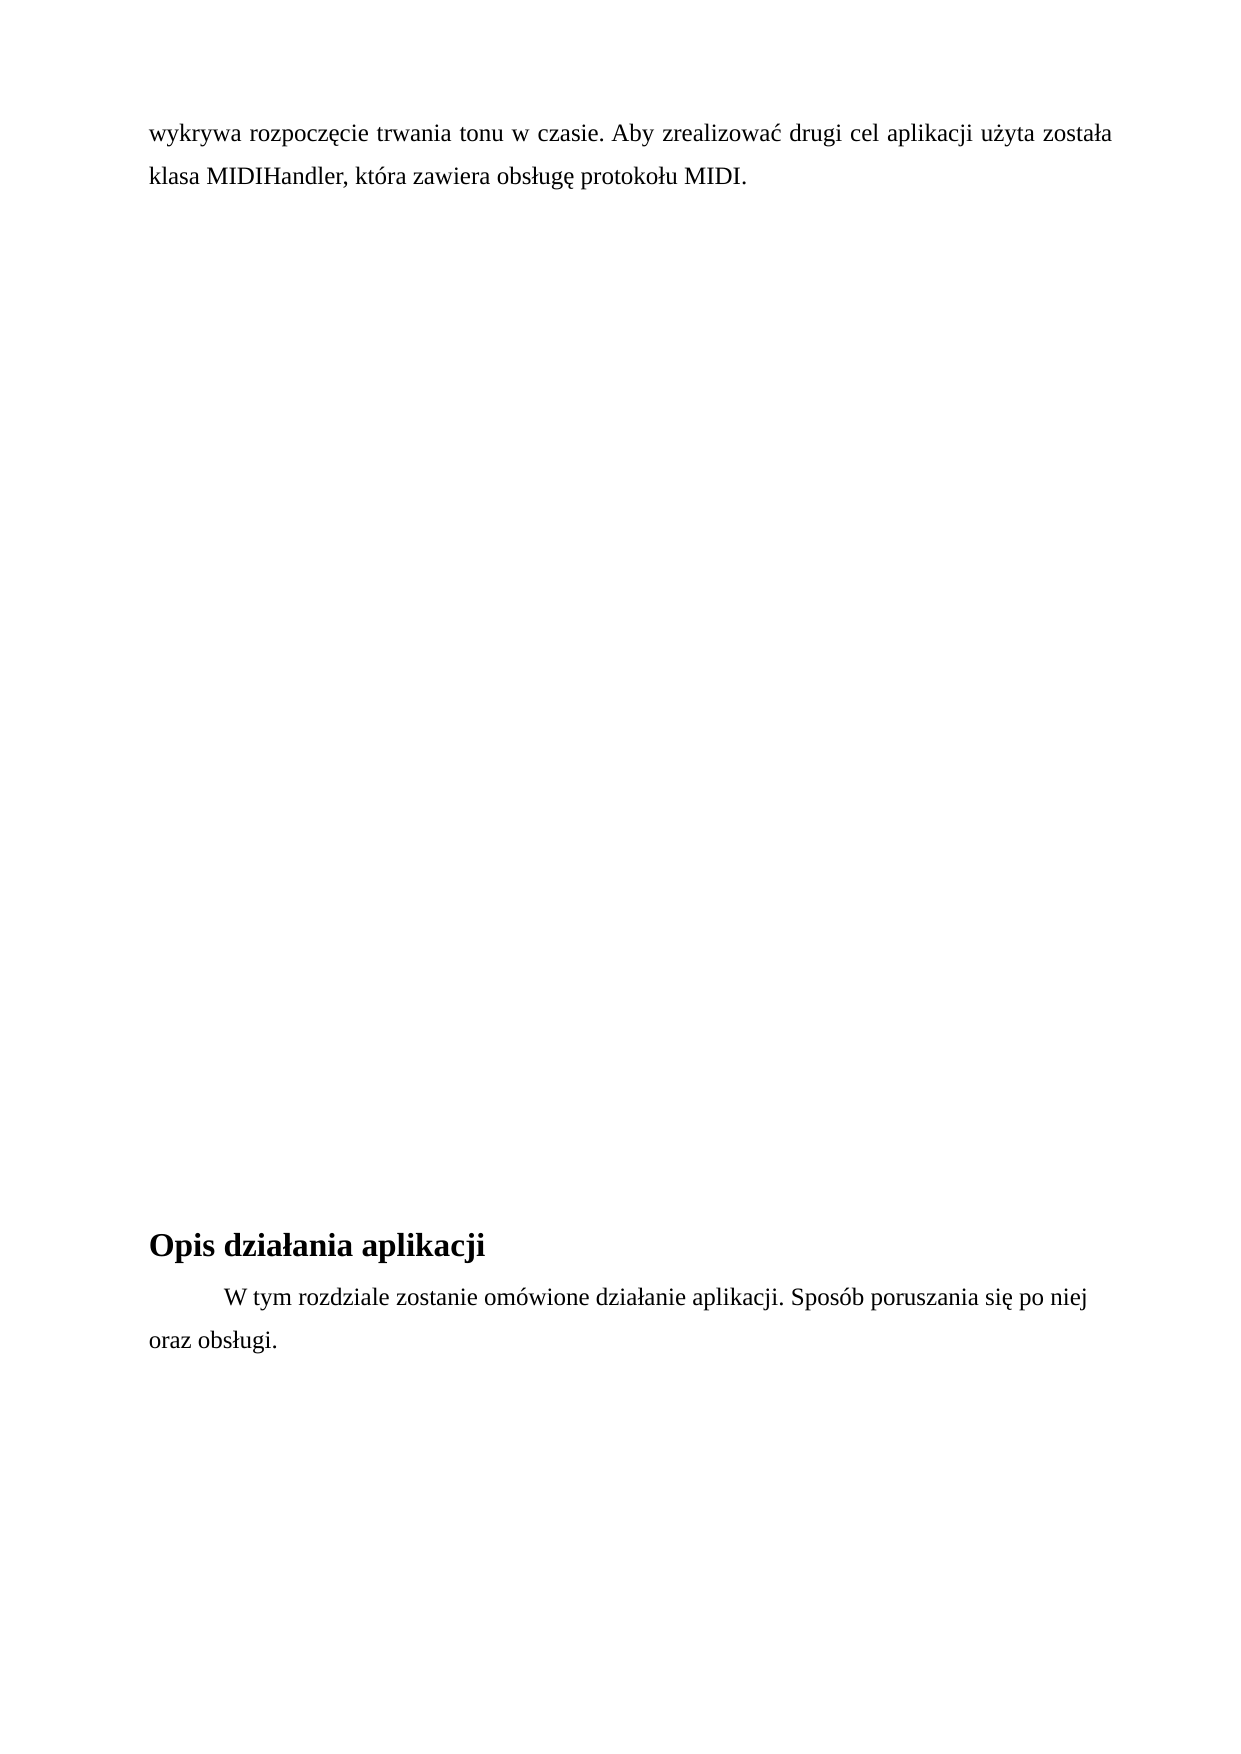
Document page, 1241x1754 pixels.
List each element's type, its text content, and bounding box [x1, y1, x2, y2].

text W tym rozdziale zostanie omówione działanie aplikacji. Sposób poruszania się po niej oraz obsługi. [148, 1282, 1114, 1354]
text wykrywa rozpoczęcie trwania tonu w czasie. Aby zrealizować drugi cel aplikacji użyta została klasa MIDIHandler, która zawiera obsługę protokołu MIDI. [148, 118, 1114, 190]
text Opis działania aplikacji [148, 1225, 1114, 1263]
